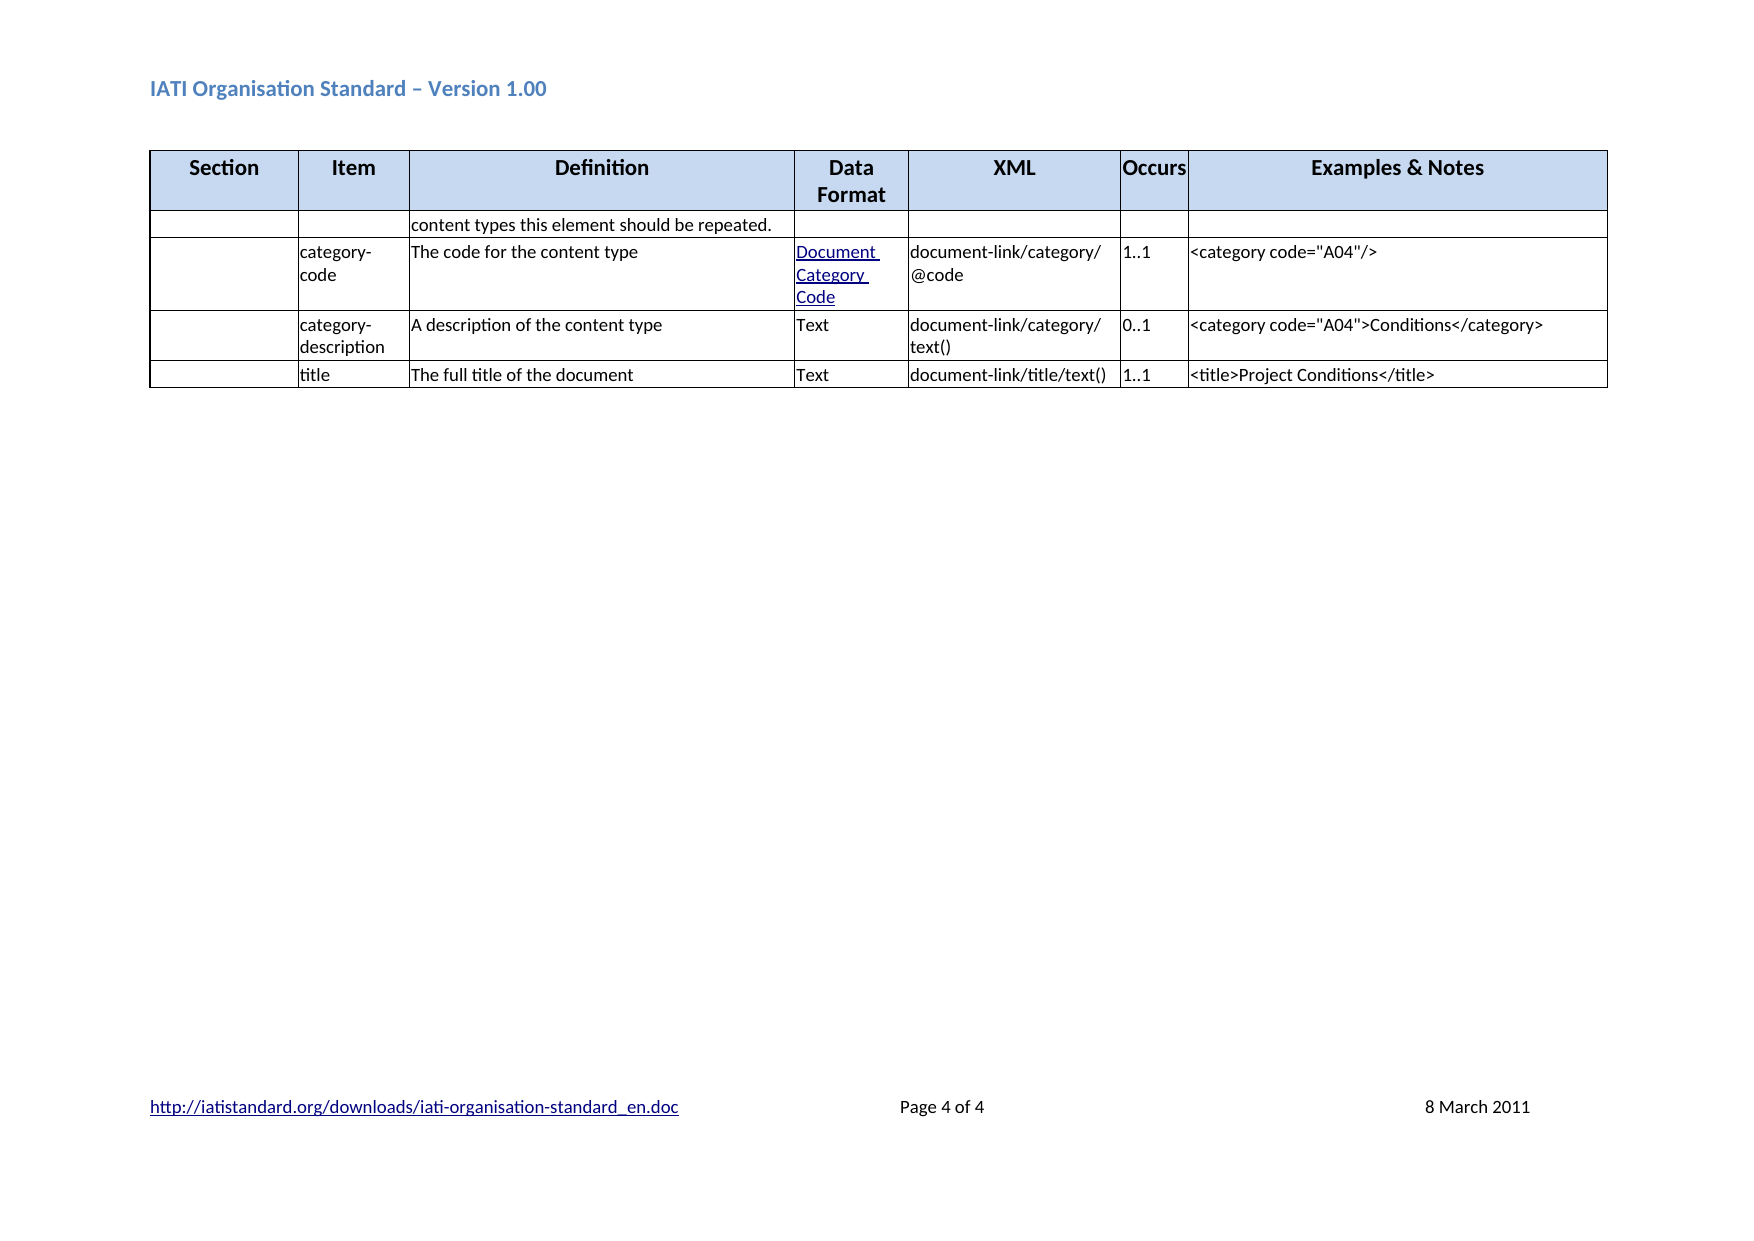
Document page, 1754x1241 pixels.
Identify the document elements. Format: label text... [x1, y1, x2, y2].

table_header Data Format [795, 151, 908, 210]
table_header Section [151, 151, 298, 210]
table_cell document-link/category/@code [909, 238, 1120, 310]
table_header Definition [410, 151, 794, 210]
table_header Examples & Notes [1189, 151, 1607, 210]
table_cell Text [795, 311, 908, 360]
table_cell 1..1 [1121, 238, 1188, 310]
table_cell [299, 211, 409, 237]
table_cell The full title of the document [410, 361, 794, 387]
table_cell [151, 361, 298, 387]
table_cell 1..1 [1121, 361, 1188, 387]
table_header XML [909, 151, 1120, 210]
table_cell 0..1 [1121, 311, 1188, 360]
table_cell <category code="A04"/> [1189, 238, 1607, 310]
table_cell category-code [299, 238, 409, 310]
table_cell [151, 311, 298, 360]
table_cell [1189, 211, 1607, 237]
table_cell [795, 211, 908, 237]
table_cell document-link/title/text() [909, 361, 1120, 387]
table_cell category-description [299, 311, 409, 360]
table_cell <category code="A04">Conditions</category> [1189, 311, 1607, 360]
table_header Occurs [1121, 151, 1188, 210]
table_cell [151, 211, 298, 237]
table_cell A description of the content type [410, 311, 794, 360]
table_cell <title>Project Conditions</title> [1189, 361, 1607, 387]
table_cell Document Category Code [795, 238, 908, 310]
table_cell [1121, 211, 1188, 237]
table_cell title [299, 361, 409, 387]
table_cell Text [795, 361, 908, 387]
table_cell The code for the content type [410, 238, 794, 310]
table_cell [151, 238, 298, 310]
table_cell document-link/category/text() [909, 311, 1120, 360]
table_cell content types this element should be repeated. [410, 211, 794, 237]
table_header Item [299, 151, 409, 210]
table_cell [909, 211, 1120, 237]
